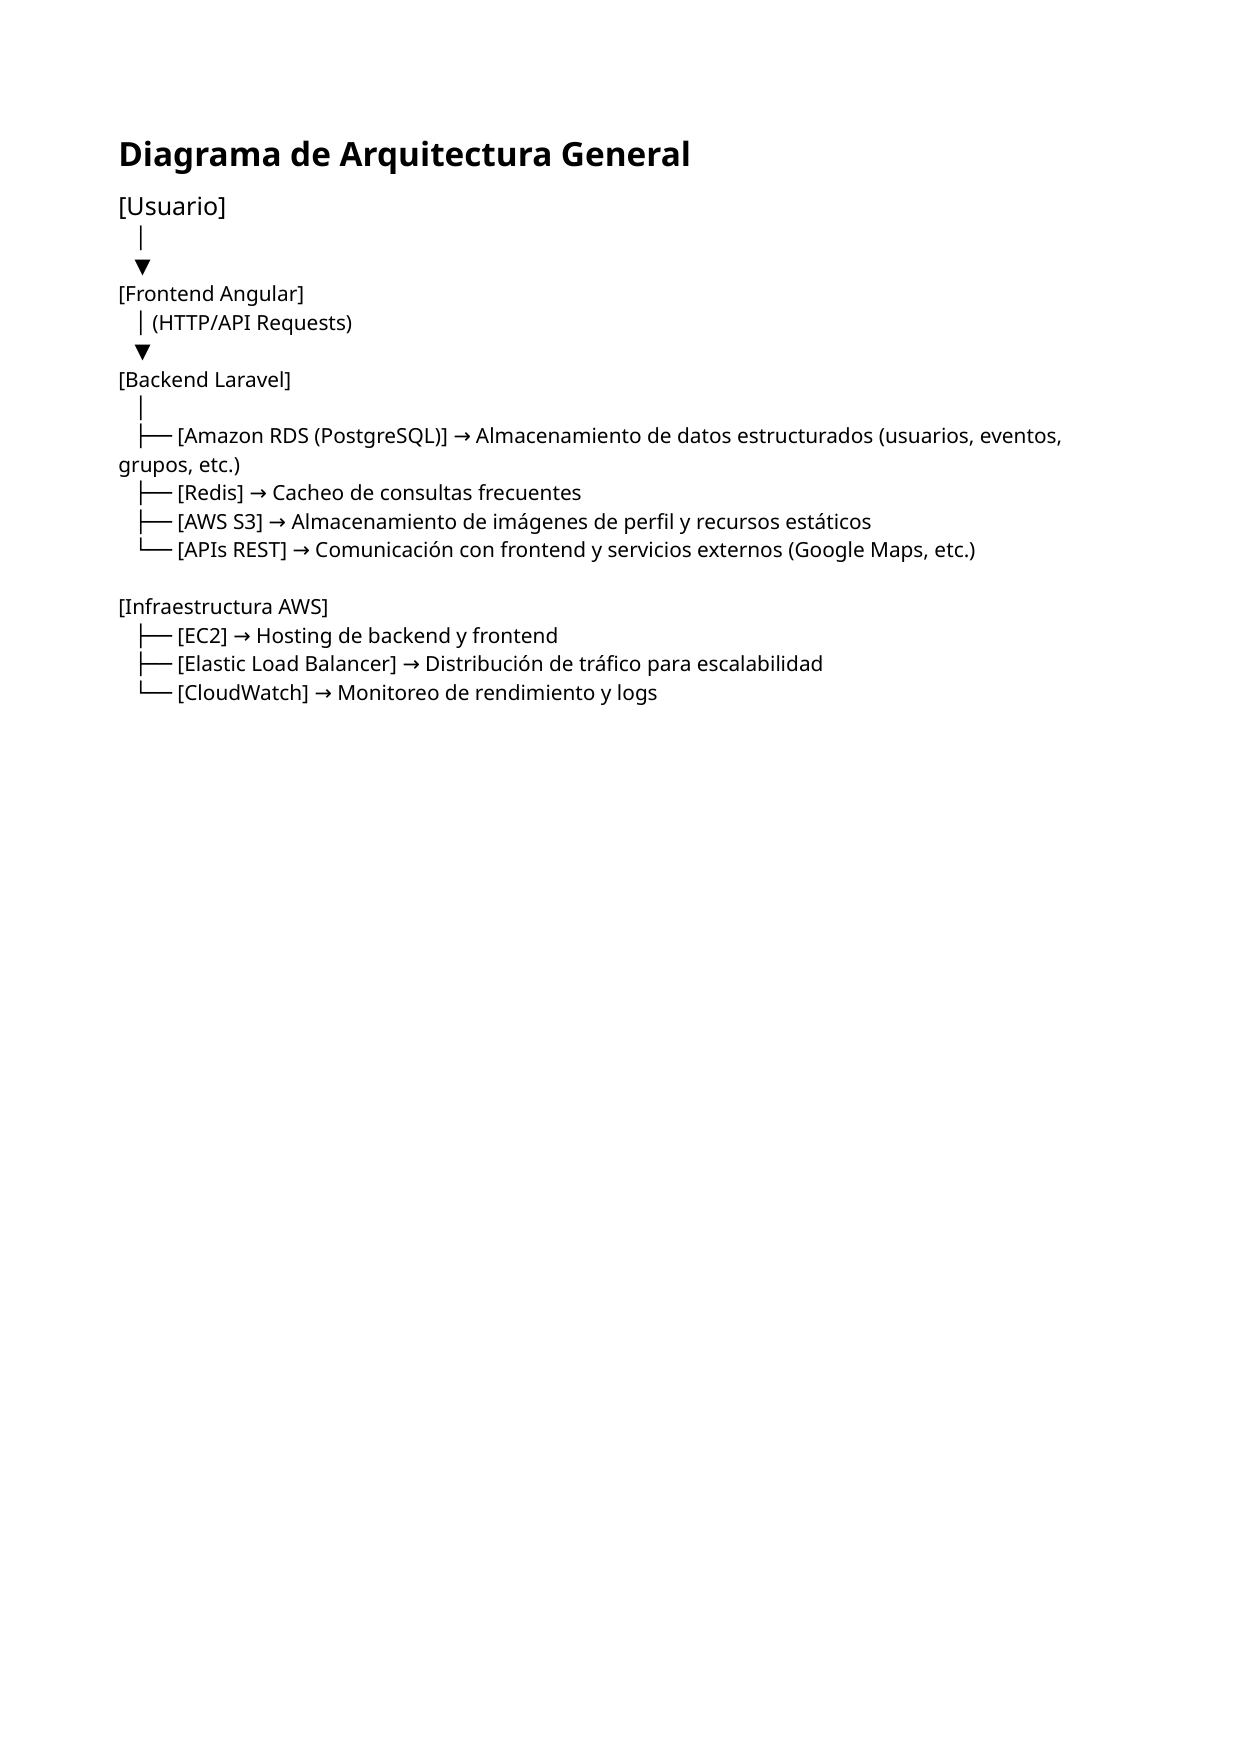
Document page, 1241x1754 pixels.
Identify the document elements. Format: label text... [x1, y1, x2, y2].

text ├── [Elastic Load Balancer] → Distribución de tráfico para escalabilidad [118, 649, 1122, 678]
text [Backend Laravel] [118, 365, 1122, 393]
text │ (HTTP/API Requests) [118, 308, 1122, 336]
text ├── [Redis] → Cacheo de consultas frecuentes [118, 478, 1122, 507]
text ├── [AWS S3] → Almacenamiento de imágenes de perfil y recursos estáticos [118, 507, 1122, 535]
text [Frontend Angular] [118, 279, 1122, 308]
text ├── [EC2] → Hosting de backend y frontend [118, 621, 1122, 649]
text ├── [Amazon RDS (PostgreSQL)] → Almacenamiento de datos estructurados (usuarios, eventos, grupos, etc.) [118, 422, 1122, 478]
subtitle Diagrama de Arquitectura General [118, 131, 1122, 176]
text ▼ [118, 336, 1122, 365]
text [Usuario] [118, 188, 1122, 223]
text ▼ [118, 251, 1122, 279]
text └── [CloudWatch] → Monitoreo de rendimiento y logs [118, 678, 1122, 706]
text │ [118, 393, 1122, 422]
text │ [118, 223, 1122, 251]
text └── [APIs REST] → Comunicación con frontend y servicios externos (Google Maps, etc.) [118, 535, 1122, 564]
text [Infraestructura AWS] [118, 592, 1122, 621]
